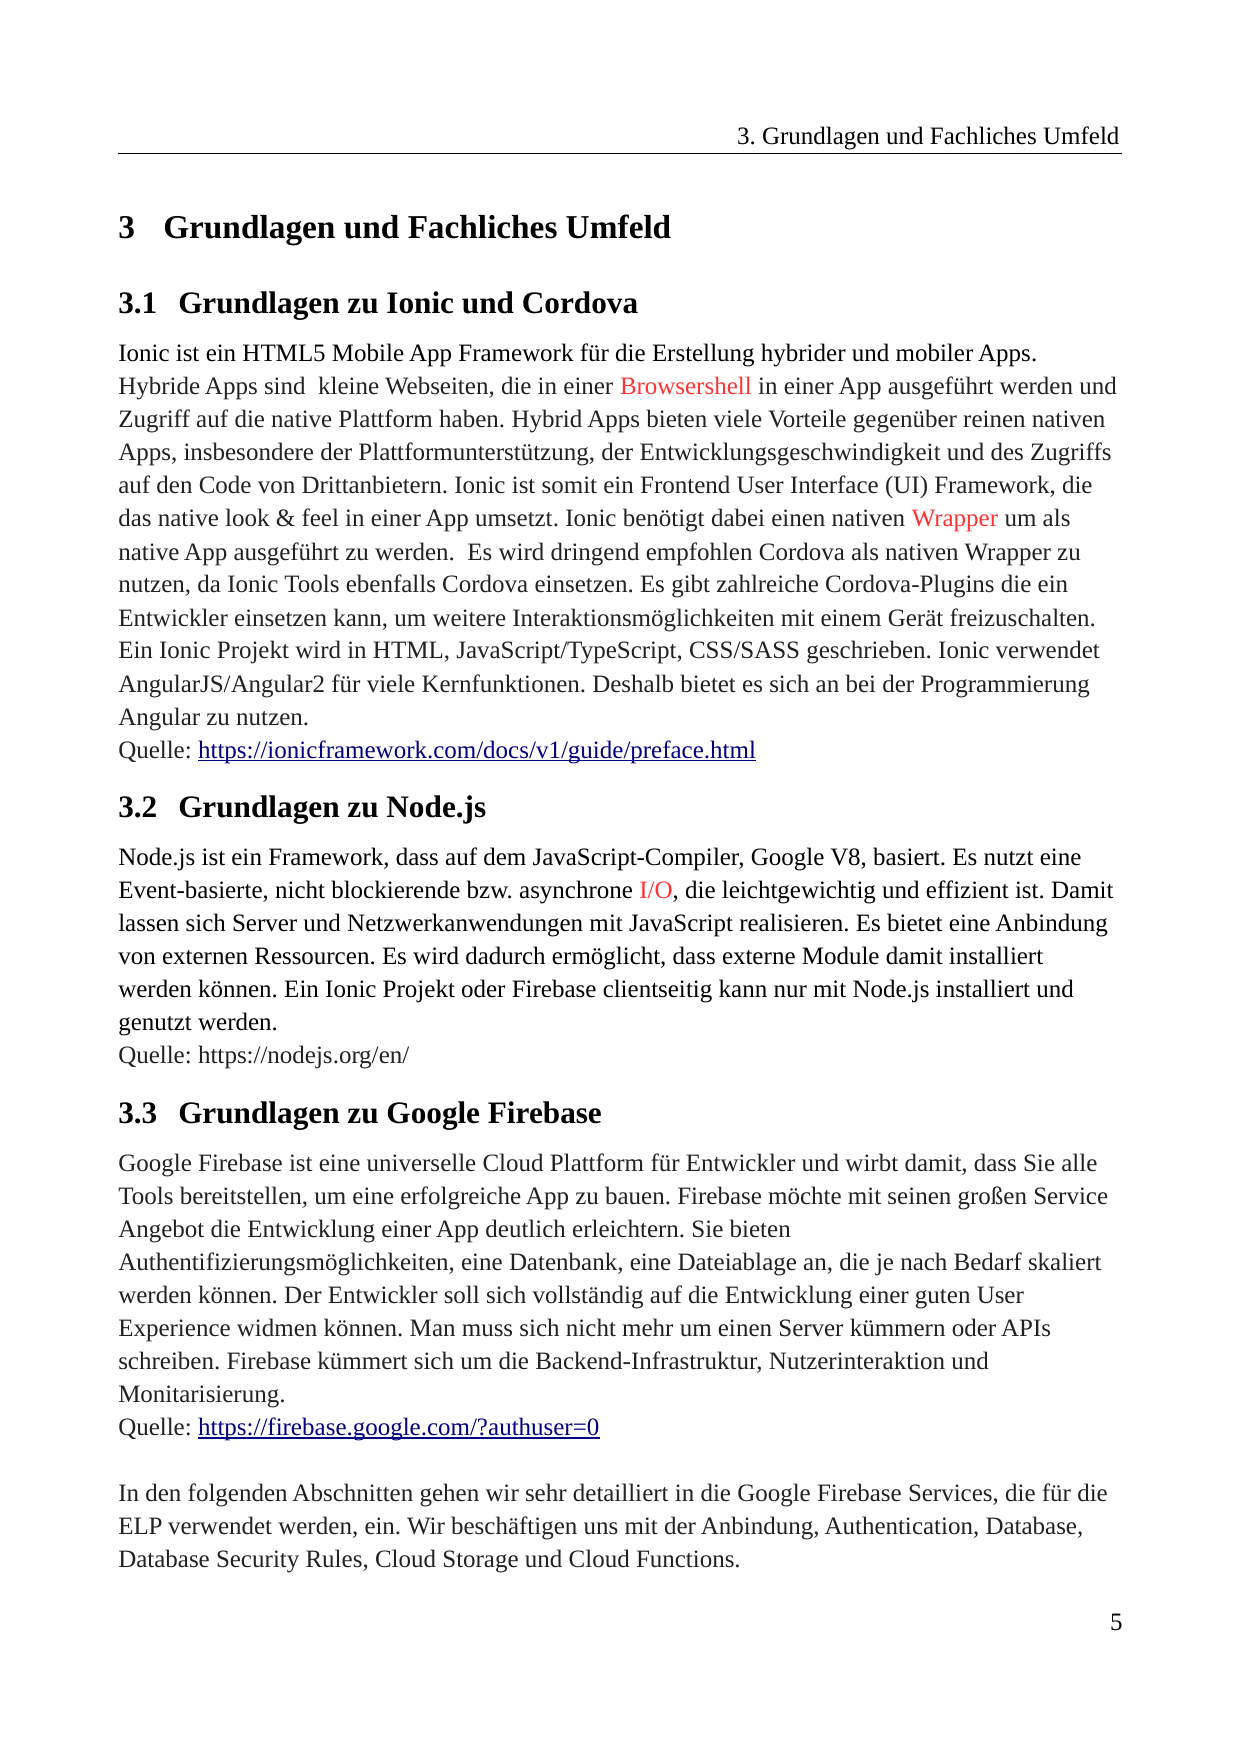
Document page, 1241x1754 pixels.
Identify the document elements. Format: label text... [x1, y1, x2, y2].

text Quelle: https://ionicframework.com/docs/v1/guide/preface.html [118, 735, 1122, 763]
text Quelle: https://nodejs.org/en/ [118, 1040, 1122, 1069]
text Google Firebase ist eine universelle Cloud Plattform für Entwickler und wirbt damit, dass Sie alle Tools bereitstellen, um eine erfolgreiche App zu bauen. Firebase möchte mit seinen großen Service Angebot die Entwicklung einer App deutlich erleichtern. Sie bieten Authentifizierungsmöglichkeiten, eine Datenbank, eine Dateiablage an, die je nach Bedarf skaliert werden können. Der Entwickler soll sich vollständig auf die Entwicklung einer guten User Experience widmen können. Man muss sich nicht mehr um einen Server kümmern oder APIs schreiben. Firebase kümmert sich um die Backend-Infrastruktur, Nutzerinteraktion und Monitarisierung. [118, 1148, 1122, 1408]
subtitle Grundlagen zu Node.js [118, 788, 1122, 824]
text In den folgenden Abschnitten gehen wir sehr detailliert in die Google Firebase Services, die für die ELP verwendet werden, ein. Wir beschäftigen uns mit der Anbindung, Authentication, Database, Database Security Rules, Cloud Storage und Cloud Functions. [118, 1478, 1122, 1573]
subtitle Grundlagen zu Ionic und Cordova [118, 285, 1122, 321]
text Ionic ist ein HTML5 Mobile App Framework für die Erstellung hybrider und mobiler Apps. Hybride Apps sind kleine Webseiten, die in einer Browsershell in einer App ausgeführt werden und Zugriff auf die native Plattform haben. Hybrid Apps bieten viele Vorteile gegenüber reinen nativen Apps, insbesondere der Plattformunterstützung, der Entwicklungsgeschwindigkeit und des Zugriffs auf den Code von Drittanbietern. Ionic ist somit ein Frontend User Interface (UI) Framework, die das native look & feel in einer App umsetzt. Ionic benötigt dabei einen nativen Wrapper um als native App ausgeführt zu werden. Es wird dringend empfohlen Cordova als nativen Wrapper zu nutzen, da Ionic Tools ebenfalls Cordova einsetzen. Es gibt zahlreiche Cordova-Plugins die ein Entwickler einsetzen kann, um weitere Interaktionsmöglichkeiten mit einem Gerät freizuschalten. Ein Ionic Projekt wird in HTML, JavaScript/TypeScript, CSS/SASS geschrieben. Ionic verwendet AngularJS/Angular2 für viele Kernfunktionen. Deshalb bietet es sich an bei der Programmierung Angular zu nutzen. [118, 338, 1122, 730]
text Node.js ist ein Framework, dass auf dem JavaScript-Compiler, Google V8, basiert. Es nutzt eine Event-basierte, nicht blockierende bzw. asynchrone I/O, die leichtgewichtig und effizient ist. Damit lassen sich Server und Netzwerkanwendungen mit JavaScript realisieren. Es bietet eine Anbindung von externen Ressourcen. Es wird dadurch ermöglicht, dass externe Module damit installiert werden können. Ein Ionic Projekt oder Firebase clientseitig kann nur mit Node.js installiert und genutzt werden. [118, 842, 1122, 1036]
subtitle Grundlagen zu Google Firebase [118, 1094, 1122, 1130]
text Quelle: https://firebase.google.com/?authuser=0 [118, 1412, 1122, 1441]
subtitle Grundlagen und Fachliches Umfeld [118, 207, 1122, 246]
